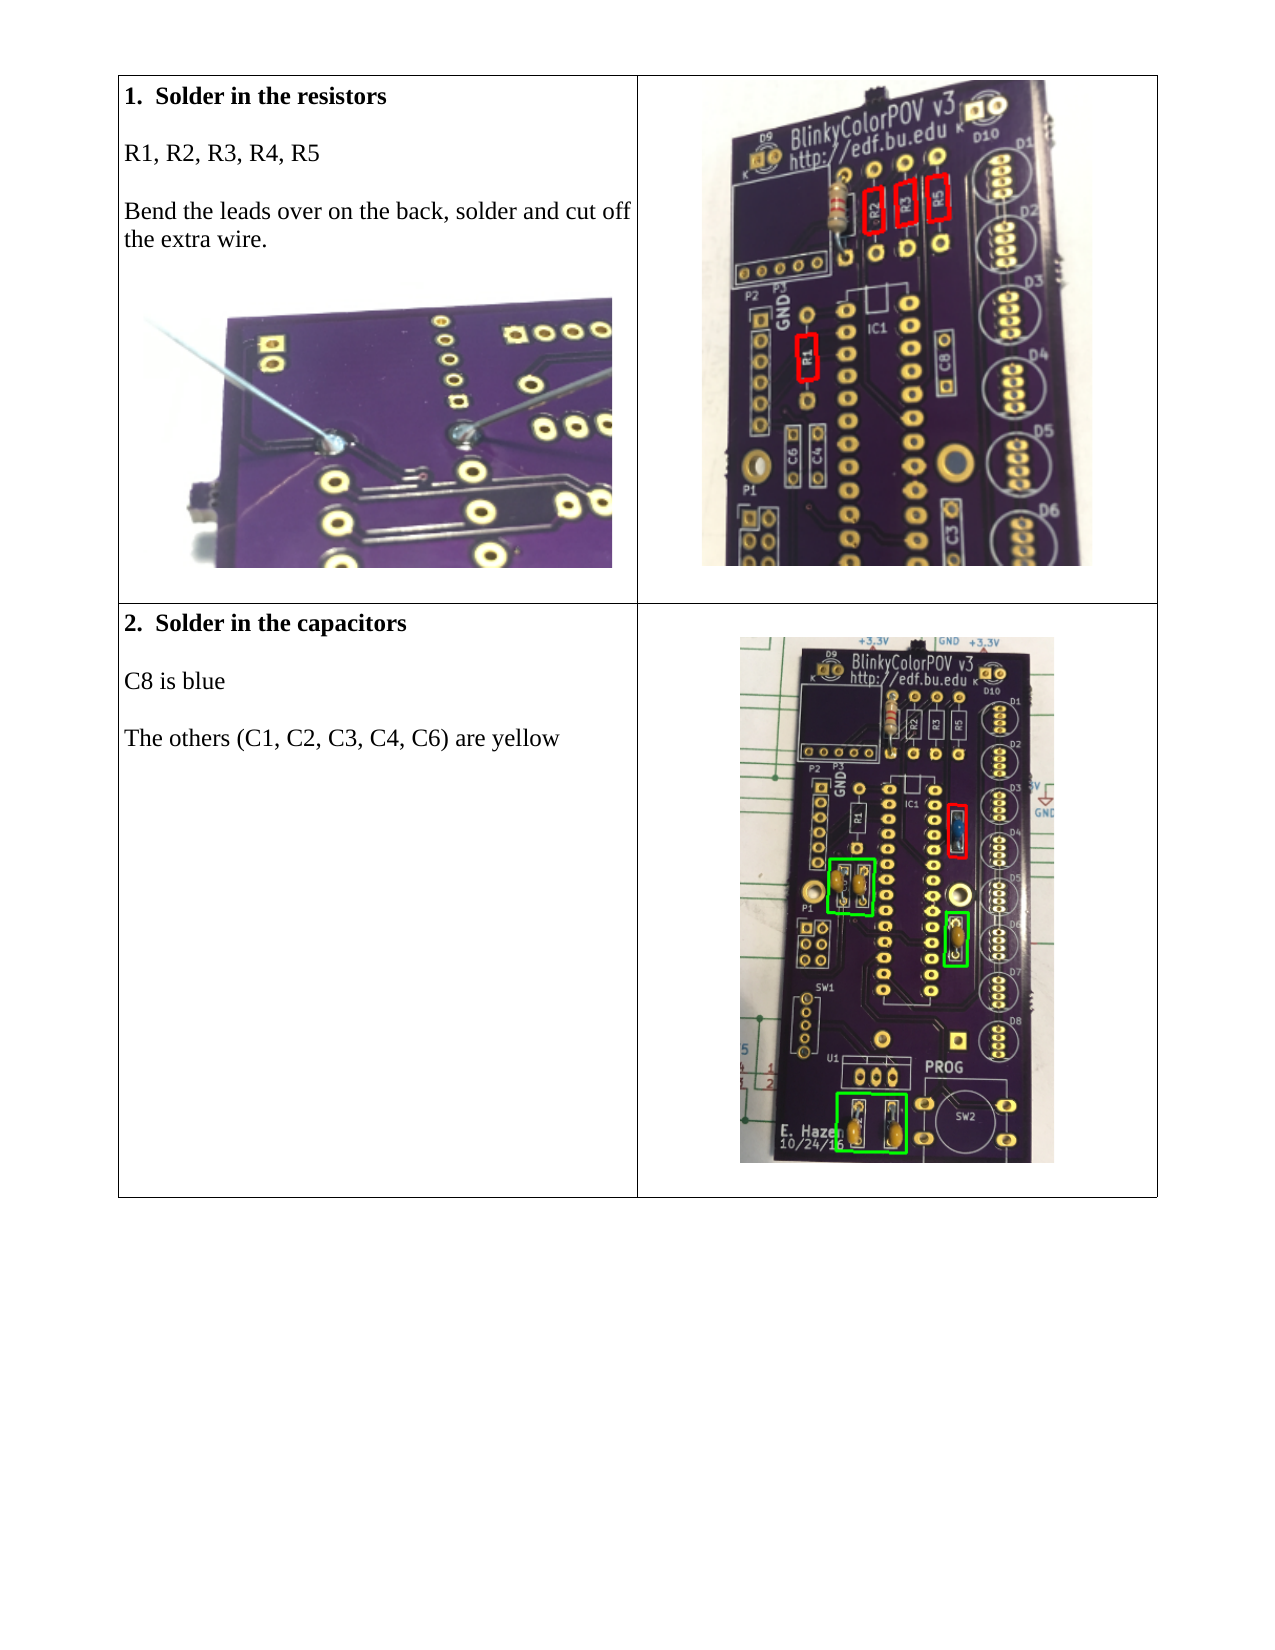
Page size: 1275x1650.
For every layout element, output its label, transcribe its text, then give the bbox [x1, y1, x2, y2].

picture [143, 282, 613, 568]
picture [701, 80, 1093, 566]
table_header 1. Solder in the resistors R1, R2, R3, R4, R5 Bend the leads over on the back, solder and cut off the extra wire. [119, 76, 637, 602]
picture [740, 637, 1055, 1163]
table_header [638, 76, 1157, 602]
table_cell [638, 604, 1157, 1197]
table_cell 2. Solder in the capacitors C8 is blue The others (C1, C2, C3, C4, C6) are yellow [119, 604, 637, 1197]
